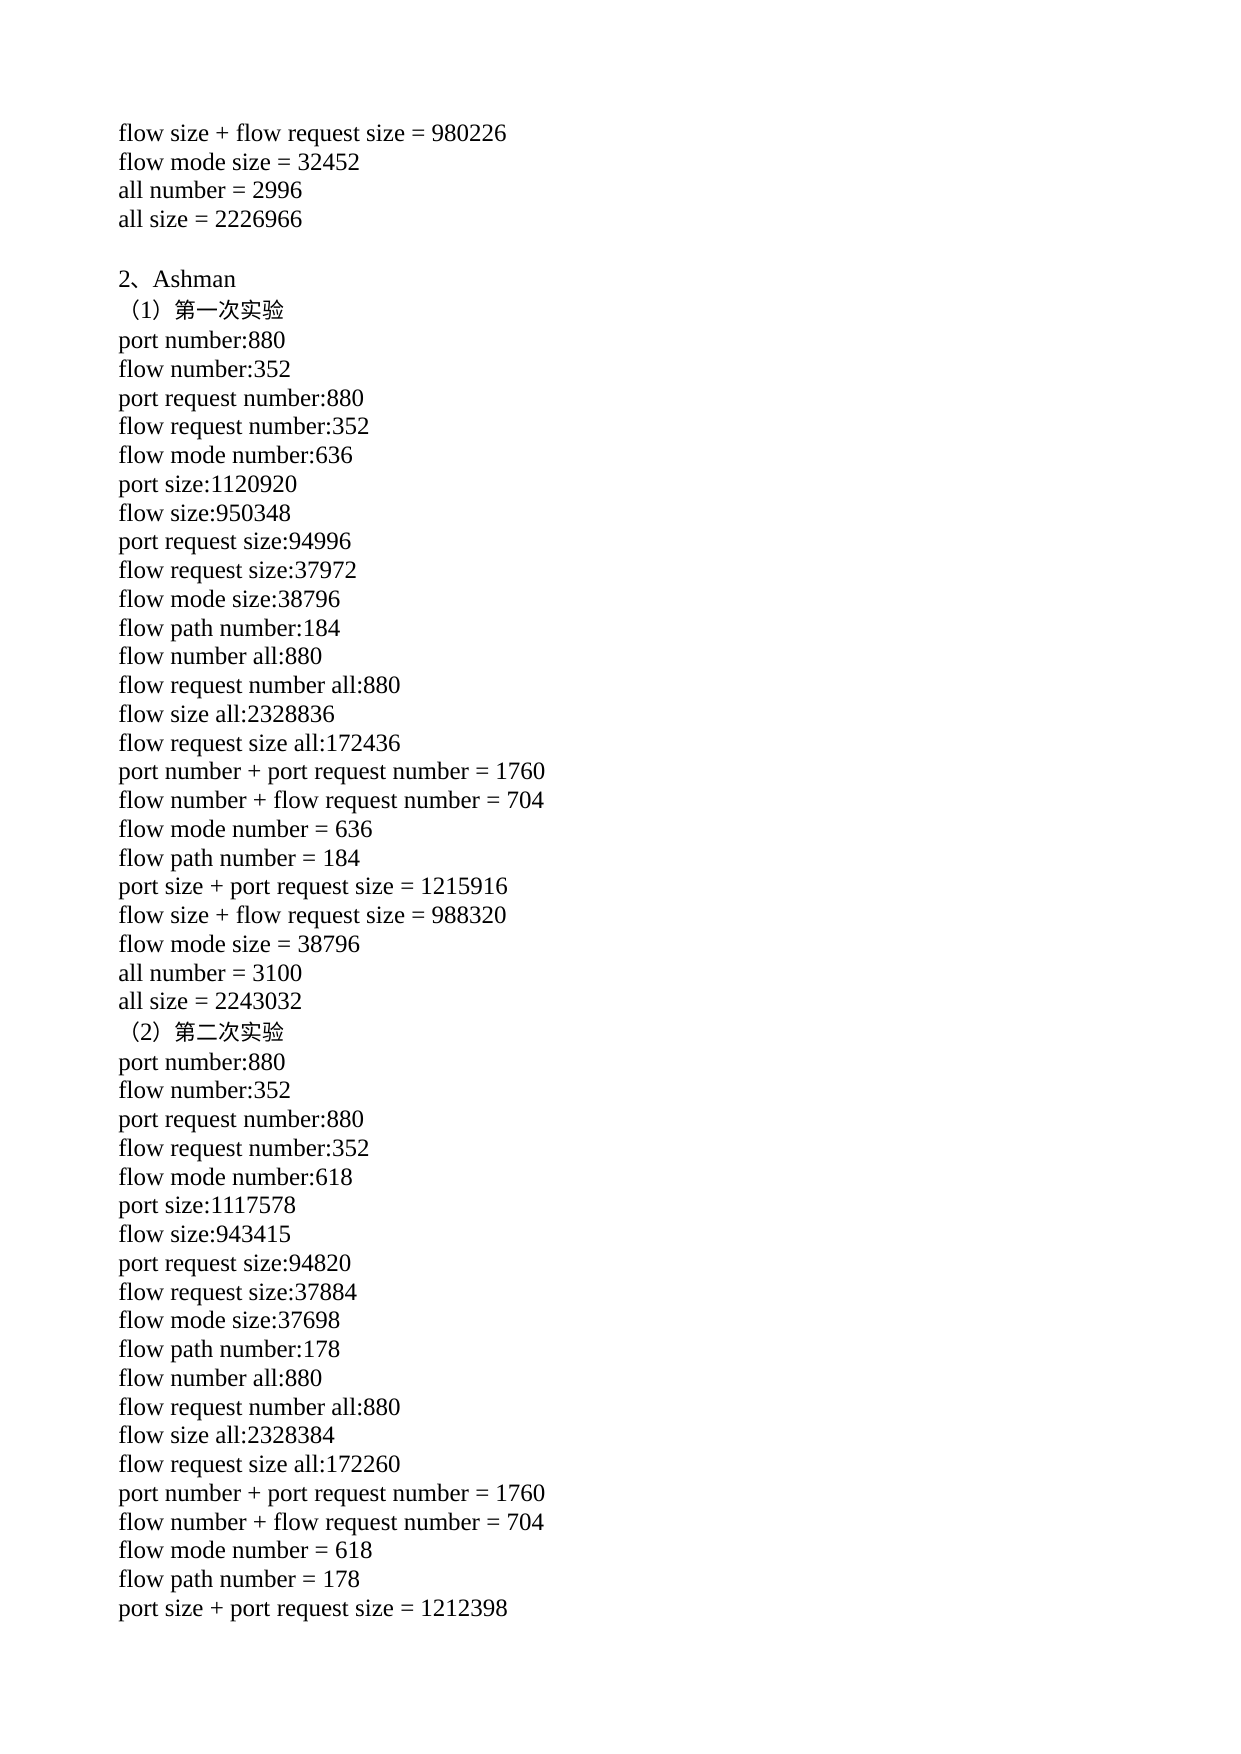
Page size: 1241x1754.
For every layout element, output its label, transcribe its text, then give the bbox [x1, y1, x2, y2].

text port request size:94996 [118, 526, 1122, 555]
text flow request number:352 [118, 411, 1122, 440]
text flow path number:178 [118, 1334, 1122, 1363]
text flow mode size = 32452 [118, 147, 1122, 176]
text port request size:94820 [118, 1248, 1122, 1277]
text flow number:352 [118, 354, 1122, 383]
text flow size:943415 [118, 1219, 1122, 1248]
text （2）第二次实验 [118, 1015, 1122, 1047]
text flow mode size:38796 [118, 584, 1122, 613]
text flow path number:184 [118, 613, 1122, 641]
text flow request number all:880 [118, 1392, 1122, 1421]
text flow request number all:880 [118, 670, 1122, 699]
text flow mode number:618 [118, 1162, 1122, 1191]
text flow request size all:172436 [118, 728, 1122, 756]
text port request number:880 [118, 383, 1122, 411]
text port number + port request number = 1760 [118, 1478, 1122, 1507]
text all number = 3100 [118, 958, 1122, 986]
text flow mode size = 38796 [118, 929, 1122, 958]
text port number:880 [118, 325, 1122, 354]
text flow size all:2328384 [118, 1421, 1122, 1449]
text 2、Ashman [118, 262, 1122, 293]
text port size + port request size = 1215916 [118, 871, 1122, 900]
text flow number + flow request number = 704 [118, 1507, 1122, 1536]
text flow request size:37884 [118, 1277, 1122, 1306]
text all size = 2226966 [118, 204, 1122, 233]
text flow mode number = 636 [118, 814, 1122, 843]
text port number + port request number = 1760 [118, 756, 1122, 785]
text flow size + flow request size = 980226 [118, 118, 1122, 147]
text flow path number = 184 [118, 843, 1122, 871]
text port request number:880 [118, 1104, 1122, 1133]
text flow mode number = 618 [118, 1536, 1122, 1564]
text all size = 2243032 [118, 986, 1122, 1015]
text （1）第一次实验 [118, 293, 1122, 325]
text flow number all:880 [118, 641, 1122, 670]
text flow number + flow request number = 704 [118, 785, 1122, 814]
text all number = 2996 [118, 176, 1122, 204]
text flow request size:37972 [118, 555, 1122, 584]
text flow path number = 178 [118, 1564, 1122, 1593]
text flow mode size:37698 [118, 1306, 1122, 1334]
text flow number all:880 [118, 1363, 1122, 1392]
text flow size:950348 [118, 498, 1122, 526]
text flow mode number:636 [118, 440, 1122, 469]
text port size:1120920 [118, 469, 1122, 498]
text flow size + flow request size = 988320 [118, 900, 1122, 929]
text port size + port request size = 1212398 [118, 1593, 1122, 1622]
text flow size all:2328836 [118, 699, 1122, 728]
text port size:1117578 [118, 1191, 1122, 1219]
text port number:880 [118, 1047, 1122, 1076]
text flow number:352 [118, 1076, 1122, 1104]
text flow request number:352 [118, 1133, 1122, 1162]
text flow request size all:172260 [118, 1449, 1122, 1478]
